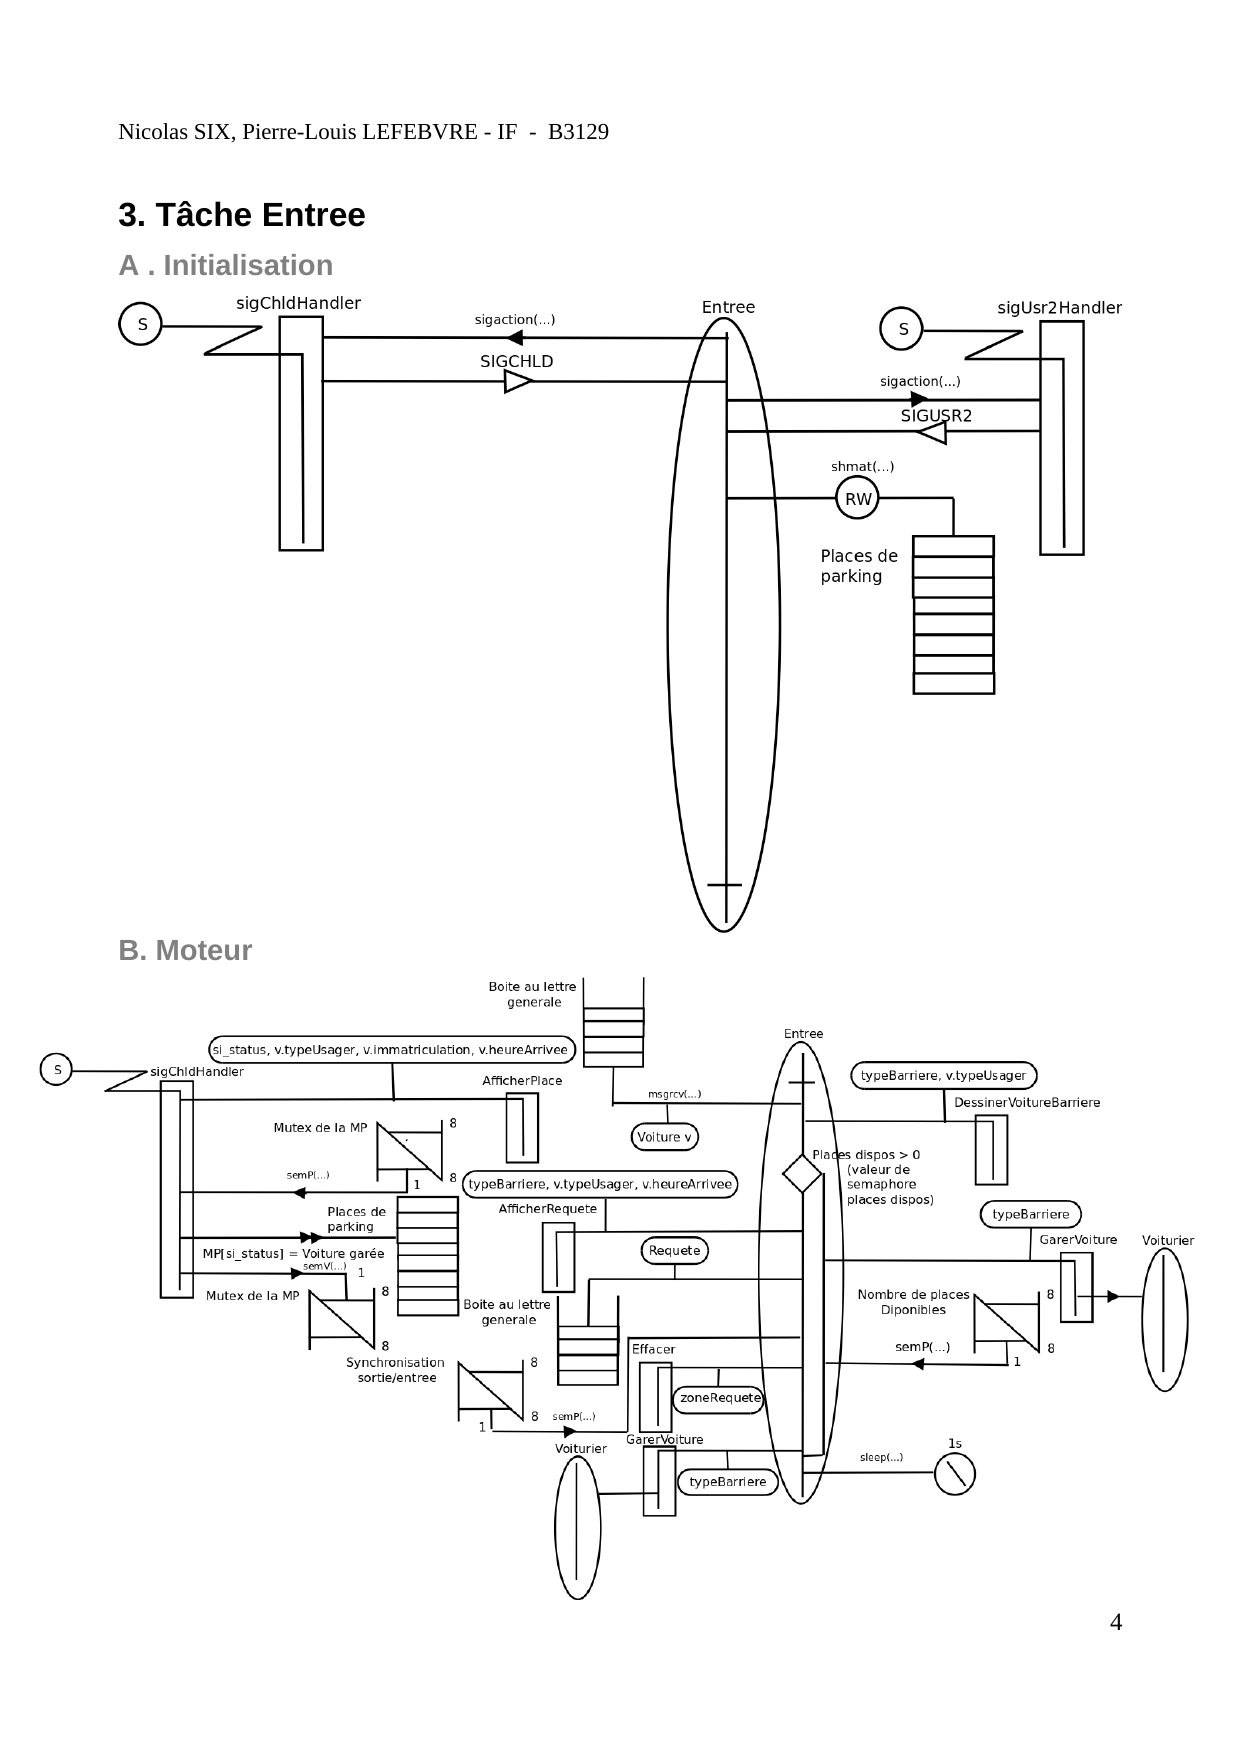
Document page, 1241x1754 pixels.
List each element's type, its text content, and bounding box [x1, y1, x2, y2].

picture [118, 294, 1123, 933]
subtitle 3. Tâche Entree [118, 195, 1122, 233]
subtitle A . Initialisation [118, 248, 1122, 282]
picture [39, 976, 1195, 1600]
subtitle B. Moteur [118, 933, 1122, 966]
